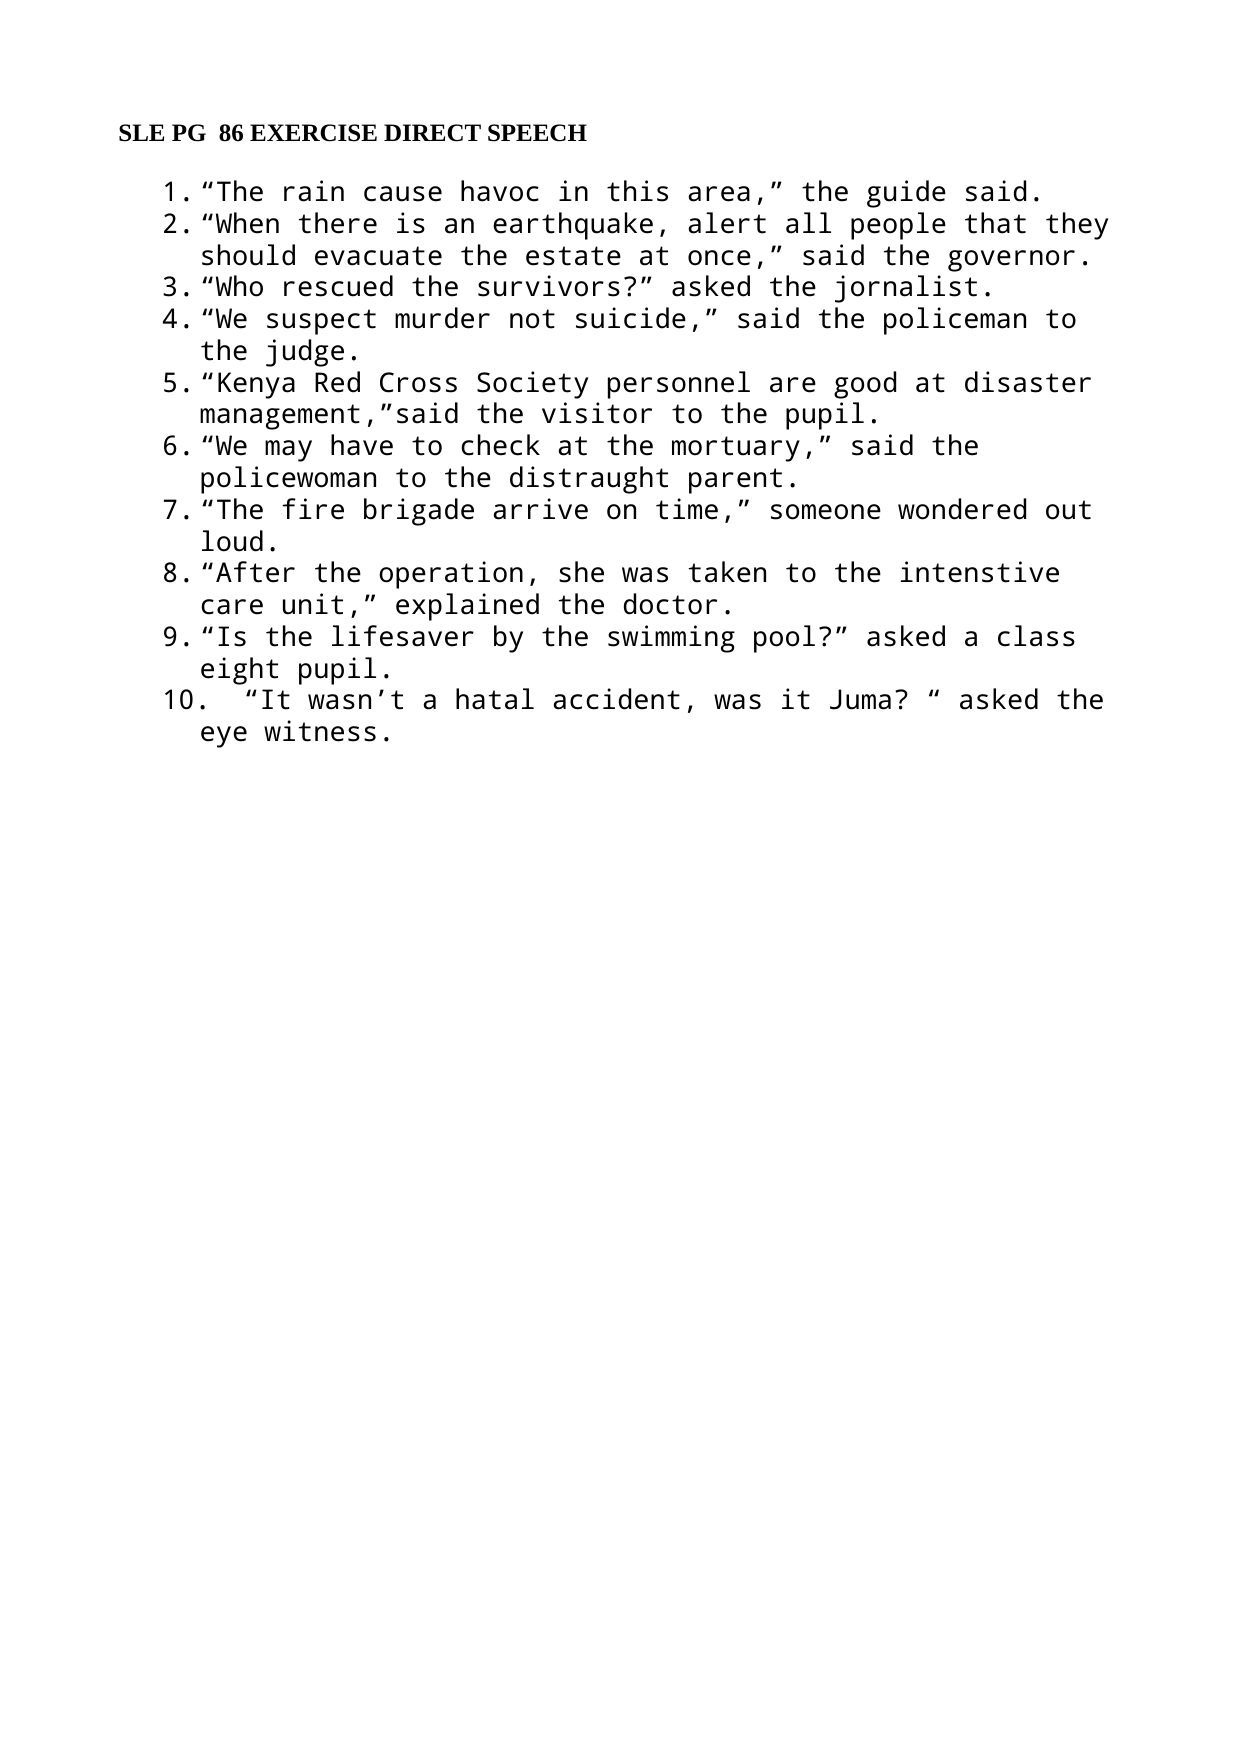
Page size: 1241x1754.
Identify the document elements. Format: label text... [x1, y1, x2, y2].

list “Who rescued the survivors?” asked the jornalist. [162, 272, 1122, 303]
list “It wasn’t a hatal accident, was it Juma? “ asked the eye witness. [162, 685, 1122, 748]
list “We may have to check at the mortuary,” said the policewoman to the distraught parent. [162, 431, 1122, 494]
list “The rain cause havoc in this area,” the guide said. [162, 176, 1122, 208]
list “Is the lifesaver by the swimming pool?” asked a class eight pupil. [162, 621, 1122, 685]
list “The fire brigade arrive on time,” someone wondered out loud. [162, 494, 1122, 558]
list “When there is an earthquake, alert all people that they should evacuate the estate at once,” said the governor. [162, 208, 1122, 272]
list “Kenya Red Cross Society personnel are good at disaster management,”said the visitor to the pupil. [162, 367, 1122, 431]
list “After the operation, she was taken to the intenstive care unit,” explained the doctor. [162, 558, 1122, 621]
list “We suspect murder not suicide,” said the policeman to the judge. [162, 303, 1122, 367]
